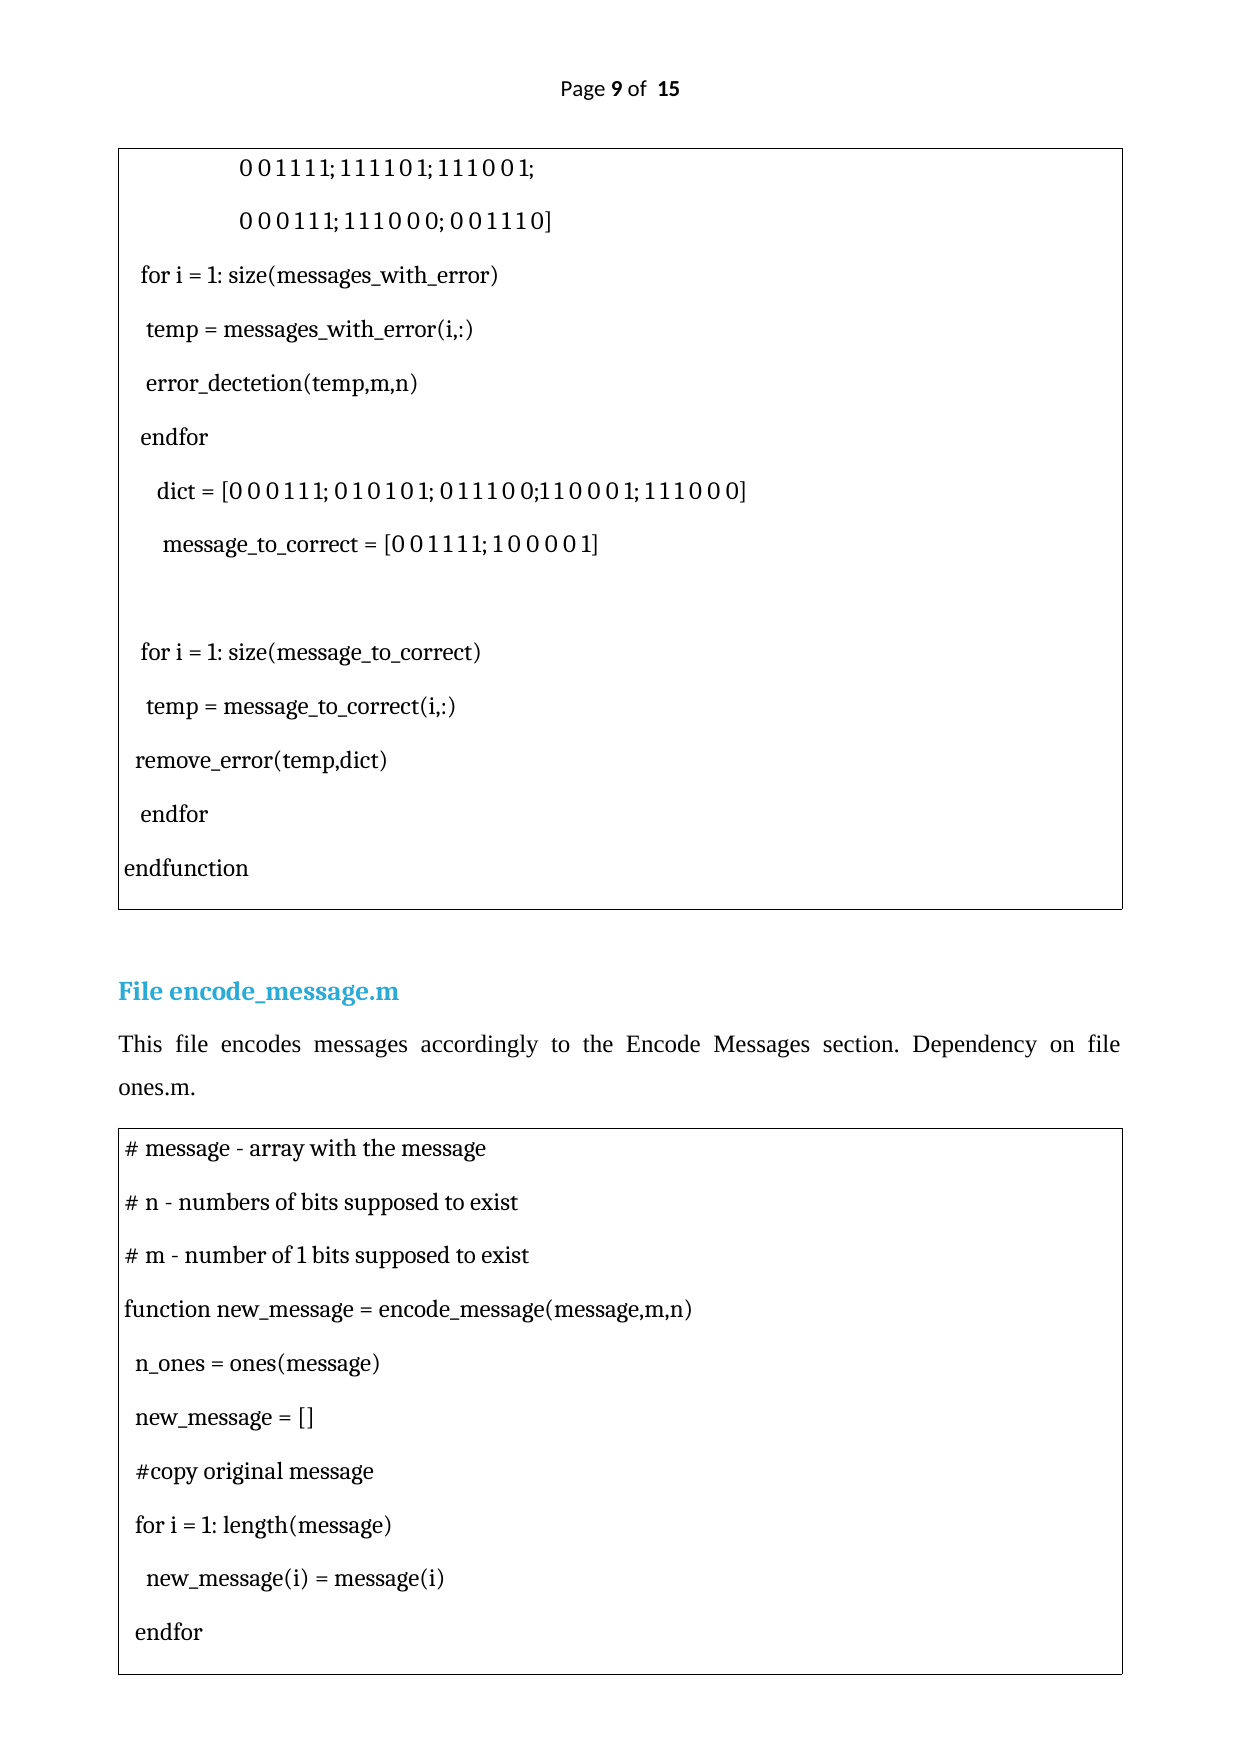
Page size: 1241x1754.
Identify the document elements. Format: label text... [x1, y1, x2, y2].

table_header 0 0 1 1 1 1; 1 1 1 1 0 1; 1 1 1 0 0 1; 0 0 0 1 1 1; 1 1 1 0 0 0; 0 0 1 1 1 0] for i = 1: size(messages_with_error) temp = messages_with_error(i,:) error_dectetion(temp,m,n) endfor dict = [0 0 0 1 1 1; 0 1 0 1 0 1; 0 1 1 1 0 0;1 1 0 0 0 1; 1 1 1 0 0 0] message_to_correct = [0 0 1 1 1 1; 1 0 0 0 0 1] for i = 1: size(message_to_correct) temp = message_to_correct(i,:) remove_error(temp,dict) endfor endfunction [119, 149, 1122, 909]
text This file encodes messages accordingly to the Encode Messages section. Dependency on file ones.m. [118, 1029, 1122, 1101]
table_header # message - array with the message # n - numbers of bits supposed to exist # m - number of 1 bits supposed to exist function new_message = encode_message(message,m,n) n_ones = ones(message) new_message = [] #copy original message for i = 1: length(message) new_message(i) = message(i) endfor [119, 1129, 1122, 1673]
subtitle File encode_message.m [118, 976, 1122, 1007]
